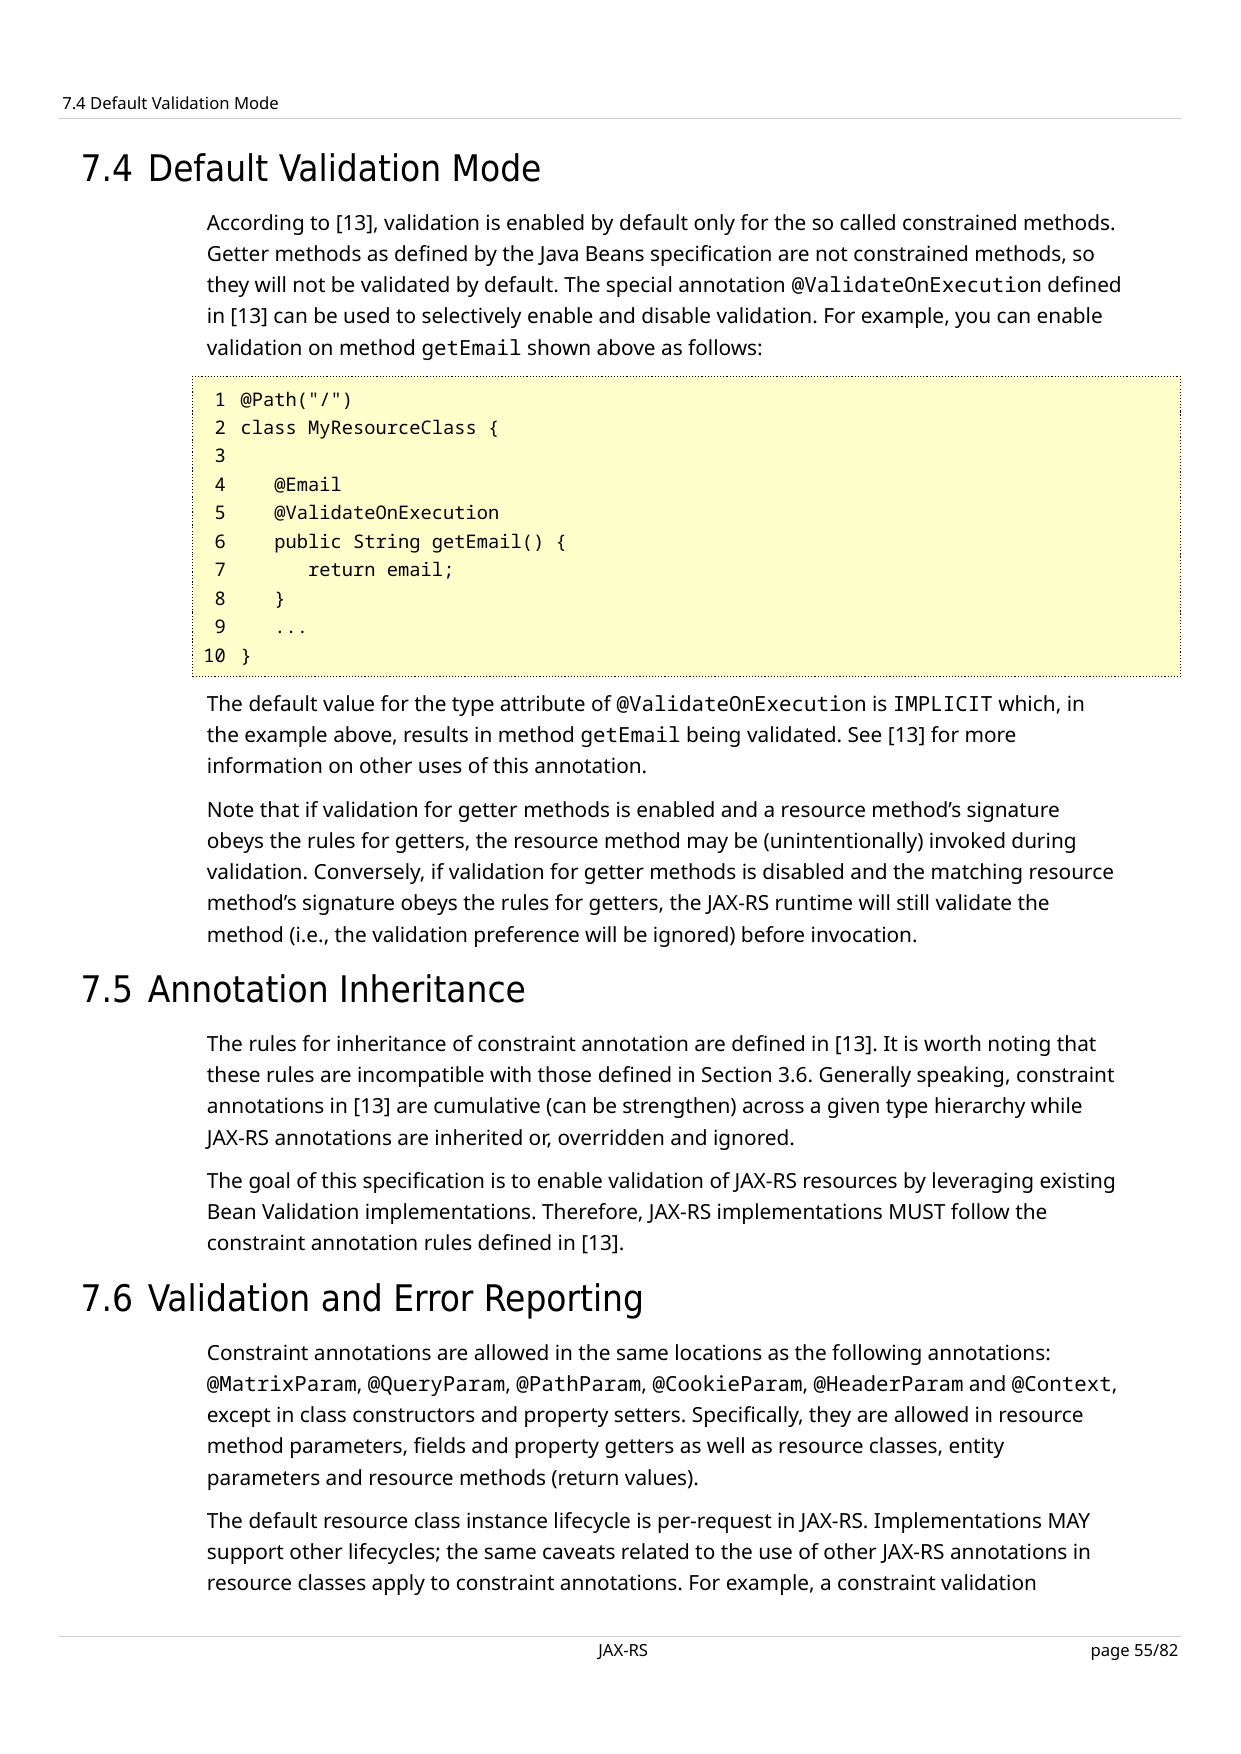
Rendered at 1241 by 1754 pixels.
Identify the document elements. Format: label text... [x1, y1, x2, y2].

text According to [13], validation is enabled by default only for the so called constrained methods. Getter methods as defined by the Java Beans specification are not constrained methods, so they will not be validated by default. The special annotation @ValidateOnExecution defined in [13] can be used to selectively enable and disable validation. For example, you can enable validation on method getEmail shown above as follows: [207, 208, 1122, 361]
list class MyResourceClass { [192, 404, 1181, 433]
list @ValidateOnExecution [192, 490, 1181, 518]
list ... [192, 603, 1181, 632]
list @Path("/") [192, 376, 1181, 404]
text The default resource class instance lifecycle is per-request in JAX-RS. Implementations MAY support other lifecycles; the same caveats related to the use of other JAX-RS annotations in resource classes apply to constraint annotations. For example, a constraint validation [207, 1506, 1122, 1597]
list @Email [192, 461, 1181, 490]
subtitle Validation and Error Reporting [133, 1277, 1181, 1320]
text Note that if validation for getter methods is enabled and a resource method’s signature obeys the rules for getters, the resource method may be (unintentionally) invoked during validation. Conversely, if validation for getter methods is disabled and the matching resource method’s signature obeys the rules for getters, the JAX-RS runtime will still validate the method (i.e., the validation preference will be ignored) before invocation. [207, 795, 1122, 948]
text The default value for the type attribute of @ValidateOnExecution is IMPLICIT which, in the example above, results in method getEmail being validated. See [13] for more information on other uses of this annotation. [207, 689, 1122, 780]
subtitle Annotation Inheritance [133, 969, 1181, 1011]
subtitle Default Validation Mode [133, 147, 1181, 190]
list } [192, 575, 1181, 603]
list } [192, 632, 1181, 677]
text Constraint annotations are allowed in the same locations as the following annotations: @MatrixParam, @QueryParam, @PathParam, @CookieParam, @HeaderParam and @Context, except in class constructors and property setters. Specifically, they are allowed in resource method parameters, fields and property getters as well as resource classes, entity parameters and resource methods (return values). [207, 1338, 1122, 1491]
list public String getEmail() { [192, 518, 1181, 547]
list return email; [192, 547, 1181, 575]
text The goal of this specification is to enable validation of JAX-RS resources by leveraging existing Bean Validation implementations. Therefore, JAX-RS implementations MUST follow the constraint annotation rules defined in [13]. [207, 1166, 1122, 1257]
text The rules for inheritance of constraint annotation are defined in [13]. It is worth noting that these rules are incompatible with those defined in Section 3.6. Generally speaking, constraint annotations in [13] are cumulative (can be strengthen) across a given type hierarchy while JAX-RS annotations are inherited or, overridden and ignored. [207, 1029, 1122, 1151]
